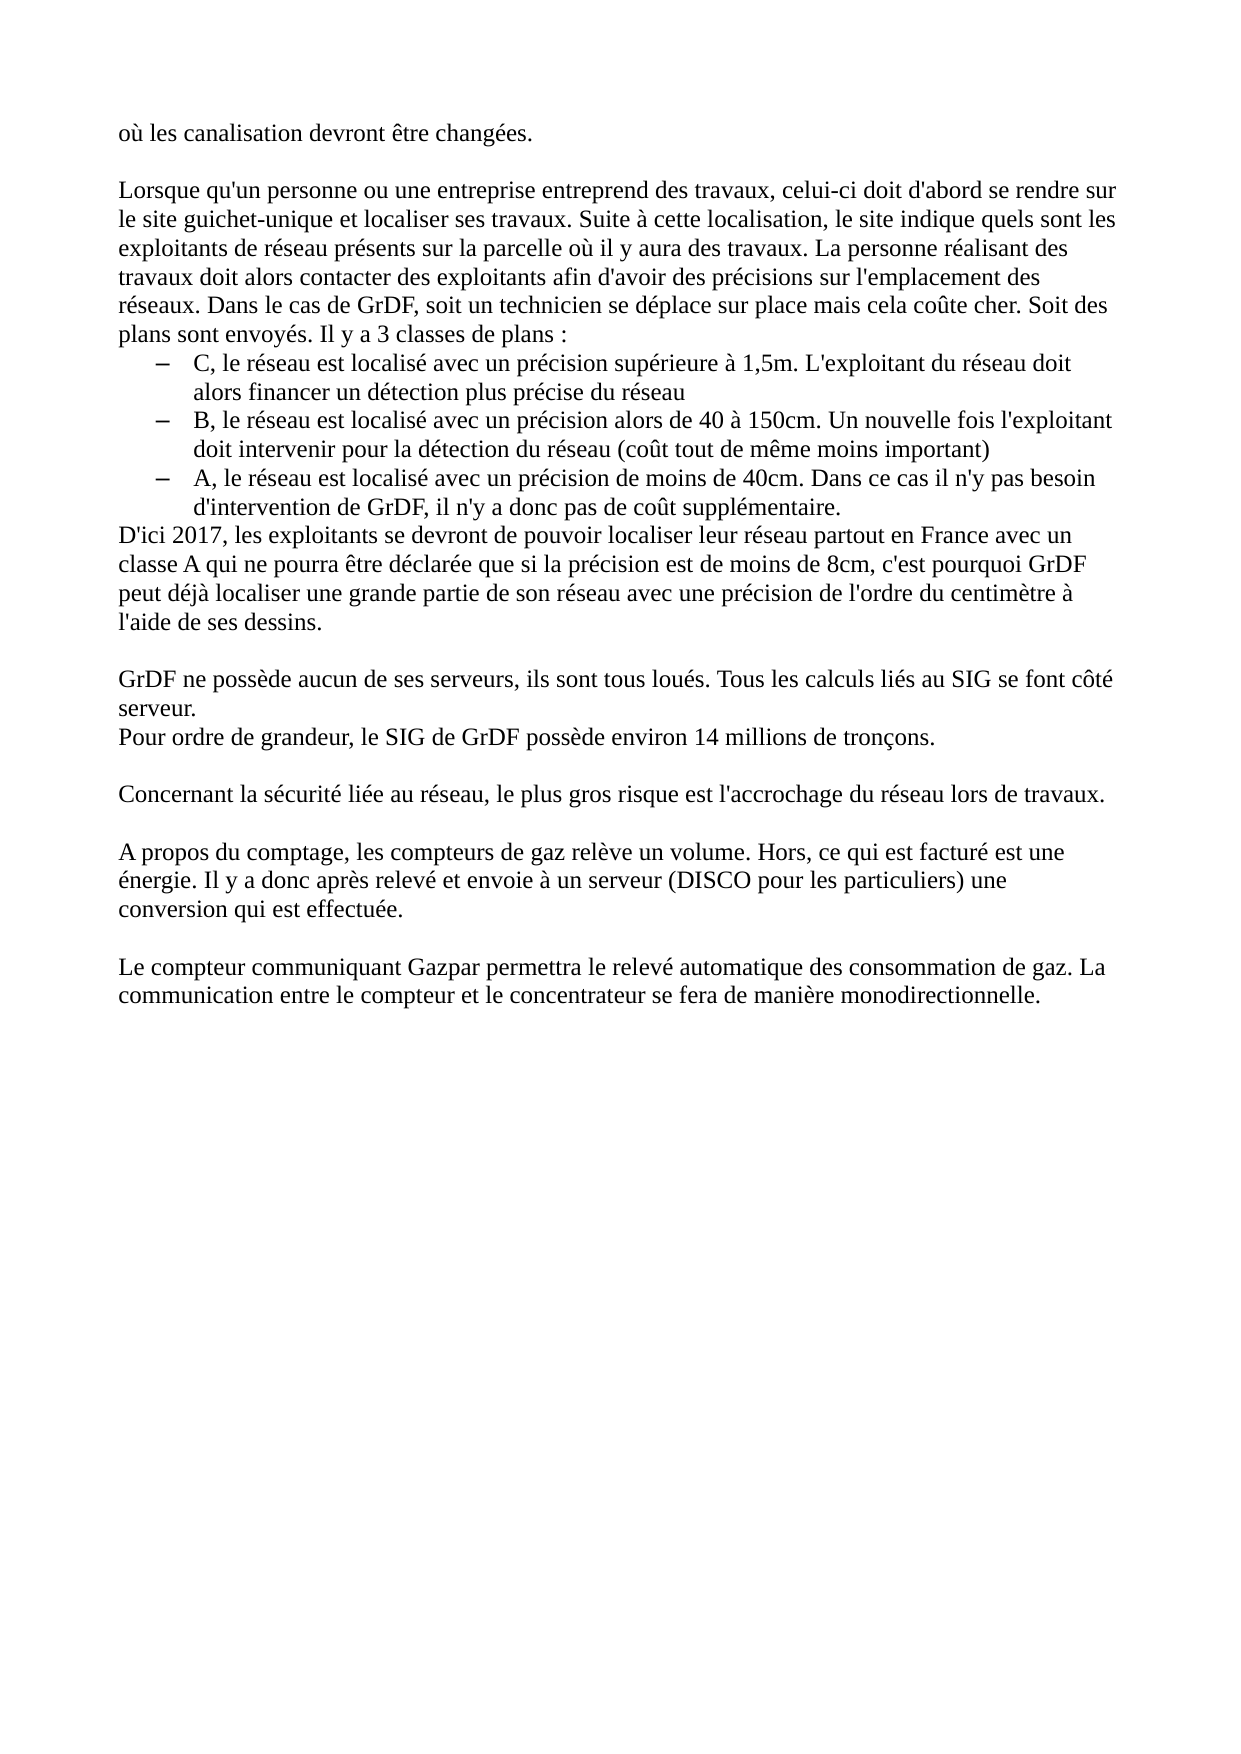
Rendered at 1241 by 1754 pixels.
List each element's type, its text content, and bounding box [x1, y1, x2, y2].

text GrDF ne possède aucun de ses serveurs, ils sont tous loués. Tous les calculs liés au SIG se font côté serveur. [118, 664, 1122, 722]
text Le compteur communiquant Gazpar permettra le relevé automatique des consommation de gaz. La communication entre le compteur et le concentrateur se fera de manière monodirectionnelle. [118, 952, 1122, 1009]
text où les canalisation devront être changées. [118, 118, 1122, 147]
text Lorsque qu'un personne ou une entreprise entreprend des travaux, celui-ci doit d'abord se rendre sur le site guichet-unique et localiser ses travaux. Suite à cette localisation, le site indique quels sont les exploitants de réseau présents sur la parcelle où il y aura des travaux. La personne réalisant des travaux doit alors contacter des exploitants afin d'avoir des précisions sur l'emplacement des réseaux. Dans le cas de GrDF, soit un technicien se déplace sur place mais cela coûte cher. Soit des plans sont envoyés. Il y a 3 classes de plans : [118, 176, 1122, 348]
text D'ici 2017, les exploitants se devront de pouvoir localiser leur réseau partout en France avec un classe A qui ne pourra être déclarée que si la précision est de moins de 8cm, c'est pourquoi GrDF peut déjà localiser une grande partie de son réseau avec une précision de l'ordre du centimètre à l'aide de ses dessins. [118, 521, 1122, 636]
list A, le réseau est localisé avec un précision de moins de 40cm. Dans ce cas il n'y pas besoin d'intervention de GrDF, il n'y a donc pas de coût supplémentaire. [156, 463, 1122, 521]
text Concernant la sécurité liée au réseau, le plus gros risque est l'accrochage du réseau lors de travaux. [118, 779, 1122, 808]
list C, le réseau est localisé avec un précision supérieure à 1,5m. L'exploitant du réseau doit alors financer un détection plus précise du réseau [156, 348, 1122, 406]
text A propos du comptage, les compteurs de gaz relève un volume. Hors, ce qui est facturé est une énergie. Il y a donc après relevé et envoie à un serveur (DISCO pour les particuliers) une conversion qui est effectuée. [118, 837, 1122, 923]
text Pour ordre de grandeur, le SIG de GrDF possède environ 14 millions de tronçons. [118, 722, 1122, 751]
list B, le réseau est localisé avec un précision alors de 40 à 150cm. Un nouvelle fois l'exploitant doit intervenir pour la détection du réseau (coût tout de même moins important) [156, 406, 1122, 463]
